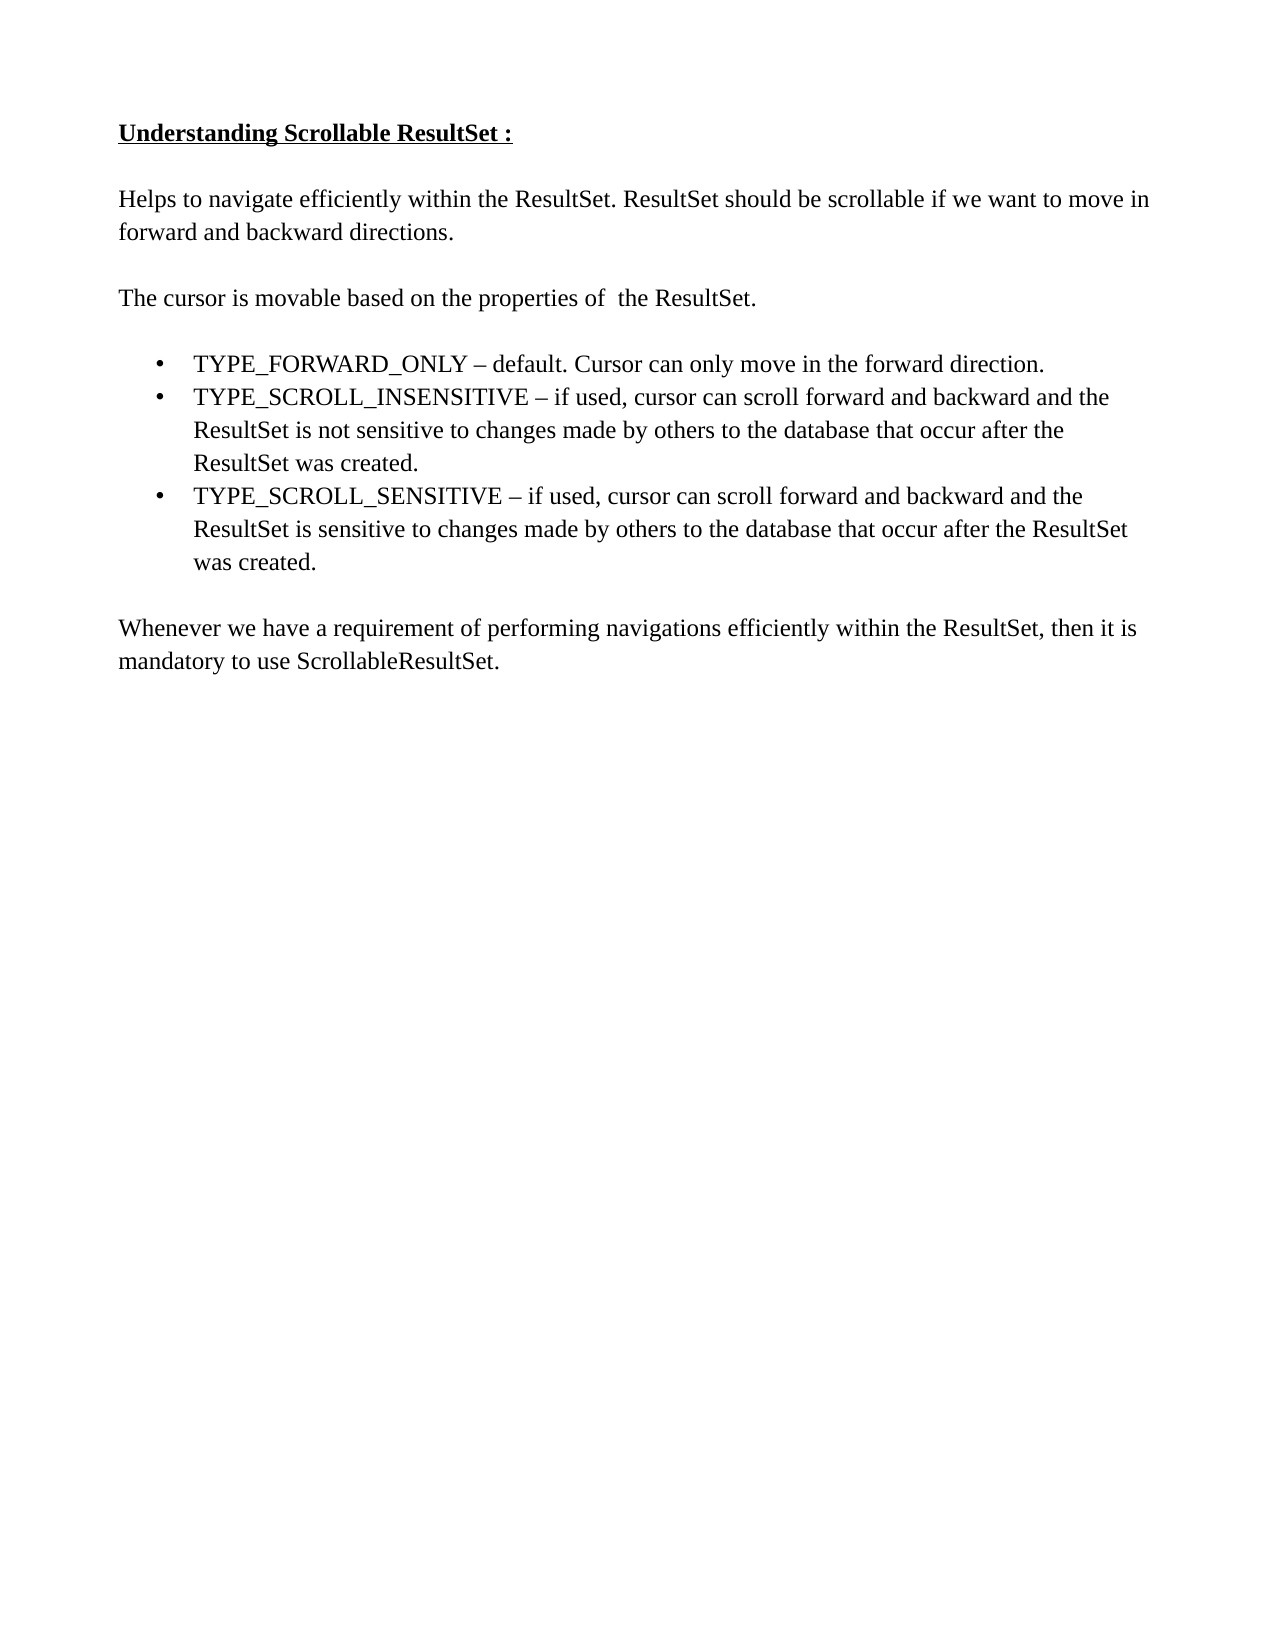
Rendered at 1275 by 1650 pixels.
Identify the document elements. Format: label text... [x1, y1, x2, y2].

text Whenever we have a requirement of performing navigations efficiently within the ResultSet, then it is mandatory to use ScrollableResultSet. [118, 613, 1157, 675]
list TYPE_FORWARD_ONLY – default. Cursor can only move in the forward direction. [156, 349, 1157, 378]
text The cursor is movable based on the properties of the ResultSet. [118, 283, 1157, 312]
list TYPE_SCROLL_INSENSITIVE – if used, cursor can scroll forward and backward and the ResultSet is not sensitive to changes made by others to the database that occur after the ResultSet was created. [156, 382, 1157, 477]
text Understanding Scrollable ResultSet : [118, 118, 1157, 147]
text Helps to navigate efficiently within the ResultSet. ResultSet should be scrollable if we want to move in forward and backward directions. [118, 184, 1157, 246]
list TYPE_SCROLL_SENSITIVE – if used, cursor can scroll forward and backward and the ResultSet is sensitive to changes made by others to the database that occur after the ResultSet was created. [156, 481, 1157, 576]
